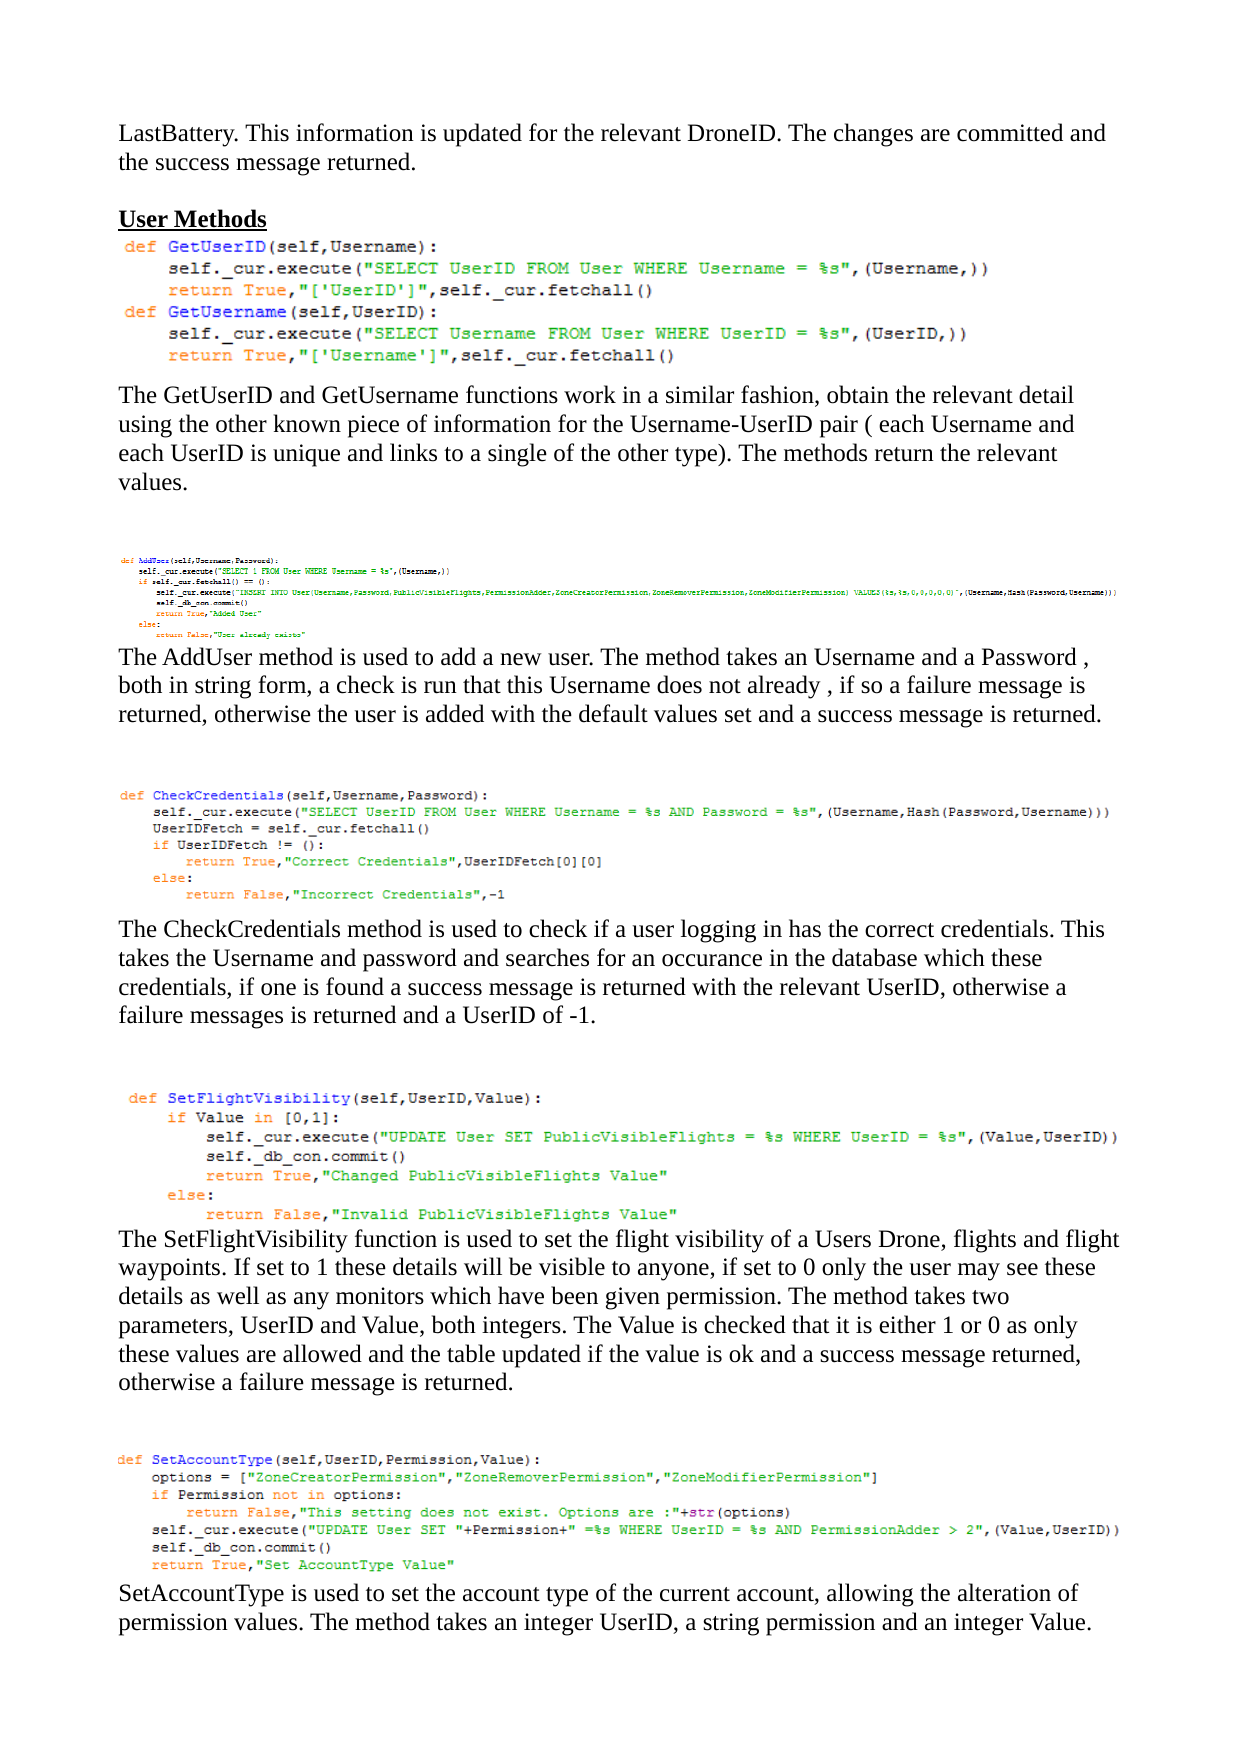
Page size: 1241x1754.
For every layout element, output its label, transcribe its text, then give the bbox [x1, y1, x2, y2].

picture [118, 1086, 1123, 1224]
text The CheckCredentials method is used to check if a user logging in has the correct credentials. This takes the Username and password and searches for an occurance in the database which these credentials, if one is found a success message is returned with the relevant UserID, otherwise a failure messages is returned and a UserID of -1. [118, 915, 1122, 1029]
text User Methods [118, 204, 1122, 233]
text The AddUser method is used to add a new user. The method takes an Username and a Password , both in string form, a check is run that this Username does not already , if so a failure message is returned, otherwise the user is added with the default values set and a success message is returned. [118, 642, 1122, 728]
picture [118, 233, 997, 381]
text The GetUserID and GetUsername functions work in a similar fashion, obtain the relevant detail using the other known piece of information for the Username-UserID pair ( each Username and each UserID is unique and links to a single of the other type). The methods return the relevant values. [118, 233, 1122, 496]
picture [118, 553, 1123, 642]
text SetAccountType is used to set the account type of the current account, allowing the alteration of permission values. The method takes an integer UserID, a string permission and an integer Value. [118, 1579, 1122, 1636]
text The SetFlightVisibility function is used to set the flight visibility of a Users Drone, flights and flight waypoints. If set to 1 these details will be visible to anyone, if set to 0 only the user may see these details as well as any monitors which have been given permission. The method takes two parameters, UserID and Value, both integers. The Value is checked that it is either 1 or 0 as only these values are allowed and the table updated if the value is ok and a success message returned, otherwise a failure message is returned. [118, 1224, 1122, 1396]
picture [118, 1453, 1123, 1579]
picture [118, 785, 1123, 915]
text LastBattery. This information is updated for the relevant DroneID. The changes are committed and the success message returned. [118, 118, 1122, 176]
